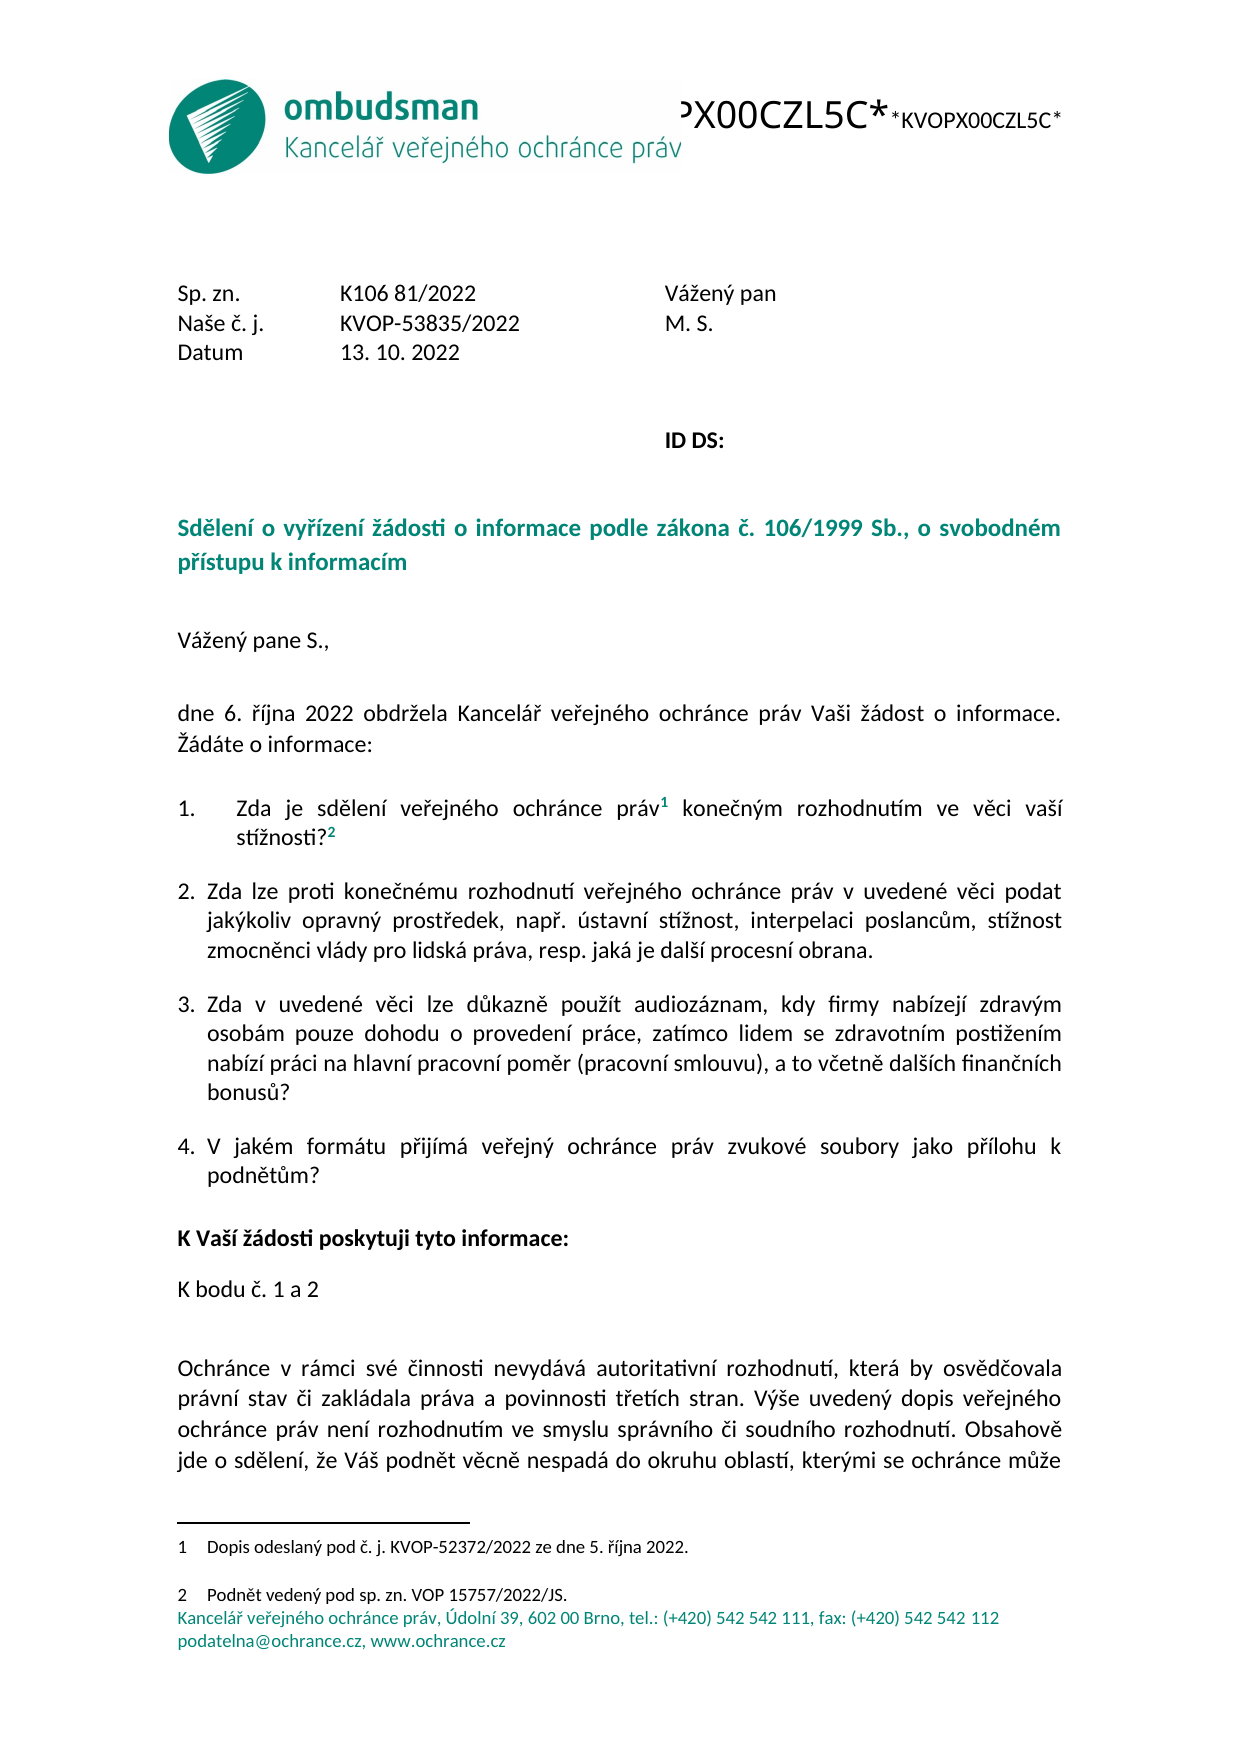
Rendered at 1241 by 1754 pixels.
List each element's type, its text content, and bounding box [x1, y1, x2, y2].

text K Vaší žádosti poskytuji tyto informace: [177, 1223, 1063, 1252]
table_header Sp. zn. Naše č. j. Datum [177, 220, 340, 513]
list Zda v uvedené věci lze důkazně použít audiozáznam, kdy firmy nabízejí zdravým osobám pouze dohodu o provedení práce, zatímco lidem se zdravotním postižením nabízí práci na hlavní pracovní poměr (pracovní smlouvu), a to včetně dalších finančních bonusů? [177, 989, 1063, 1106]
text dne 6. října 2022 obdržela Kancelář veřejného ochránce práv Vaši žádost o informace. Žádáte o informace: [177, 698, 1063, 758]
list Dopis odeslaný pod č. j. KVOP-52372/2022 ze dne 5. října 2022. [177, 1535, 1063, 1558]
list Zda lze proti konečnému rozhodnutí veřejného ochránce práv v uvedené věci podat jakýkoliv opravný prostředek, např. ústavní stížnost, interpelaci poslancům, stížnost zmocněnci vlády pro lidská práva, resp. jaká je další procesní obrana. [177, 876, 1063, 964]
table_header K106 81/2022 KVOP-53835/2022 13. 10. 2022 [340, 220, 664, 513]
list V jakém formátu přijímá veřejný ochránce práv zvukové soubory jako přílohu k podnětům? [177, 1131, 1063, 1190]
list Zda je sdělení veřejného ochránce práv konečným rozhodnutím ve věci vaší stížnosti? [177, 793, 1063, 851]
subtitle Sdělení o vyřízení žádosti o informace podle zákona č. 106/1999 Sb., o svobodném přístupu k informacím [177, 513, 1063, 577]
text Vážený pane S., [177, 626, 1063, 655]
subtitle K bodu č. 1 a 2 [177, 1274, 1063, 1304]
list Podnět vedený pod sp. zn. VOP 15757/2022/JS. [177, 1583, 1063, 1606]
table_header Vážený pan M. S. ID DS: [665, 220, 1085, 513]
text Ochránce v rámci své činnosti nevydává autoritativní rozhodnutí, která by osvědčovala právní stav či zakládala práva a povinnosti třetích stran. Výše uvedený dopis veřejného ochránce práv není rozhodnutím ve smyslu správního či soudního rozhodnutí. Obsahově jde o sdělení, že Váš podnět věcně nespadá do okruhu oblastí, kterými se ochránce může [177, 1353, 1063, 1474]
